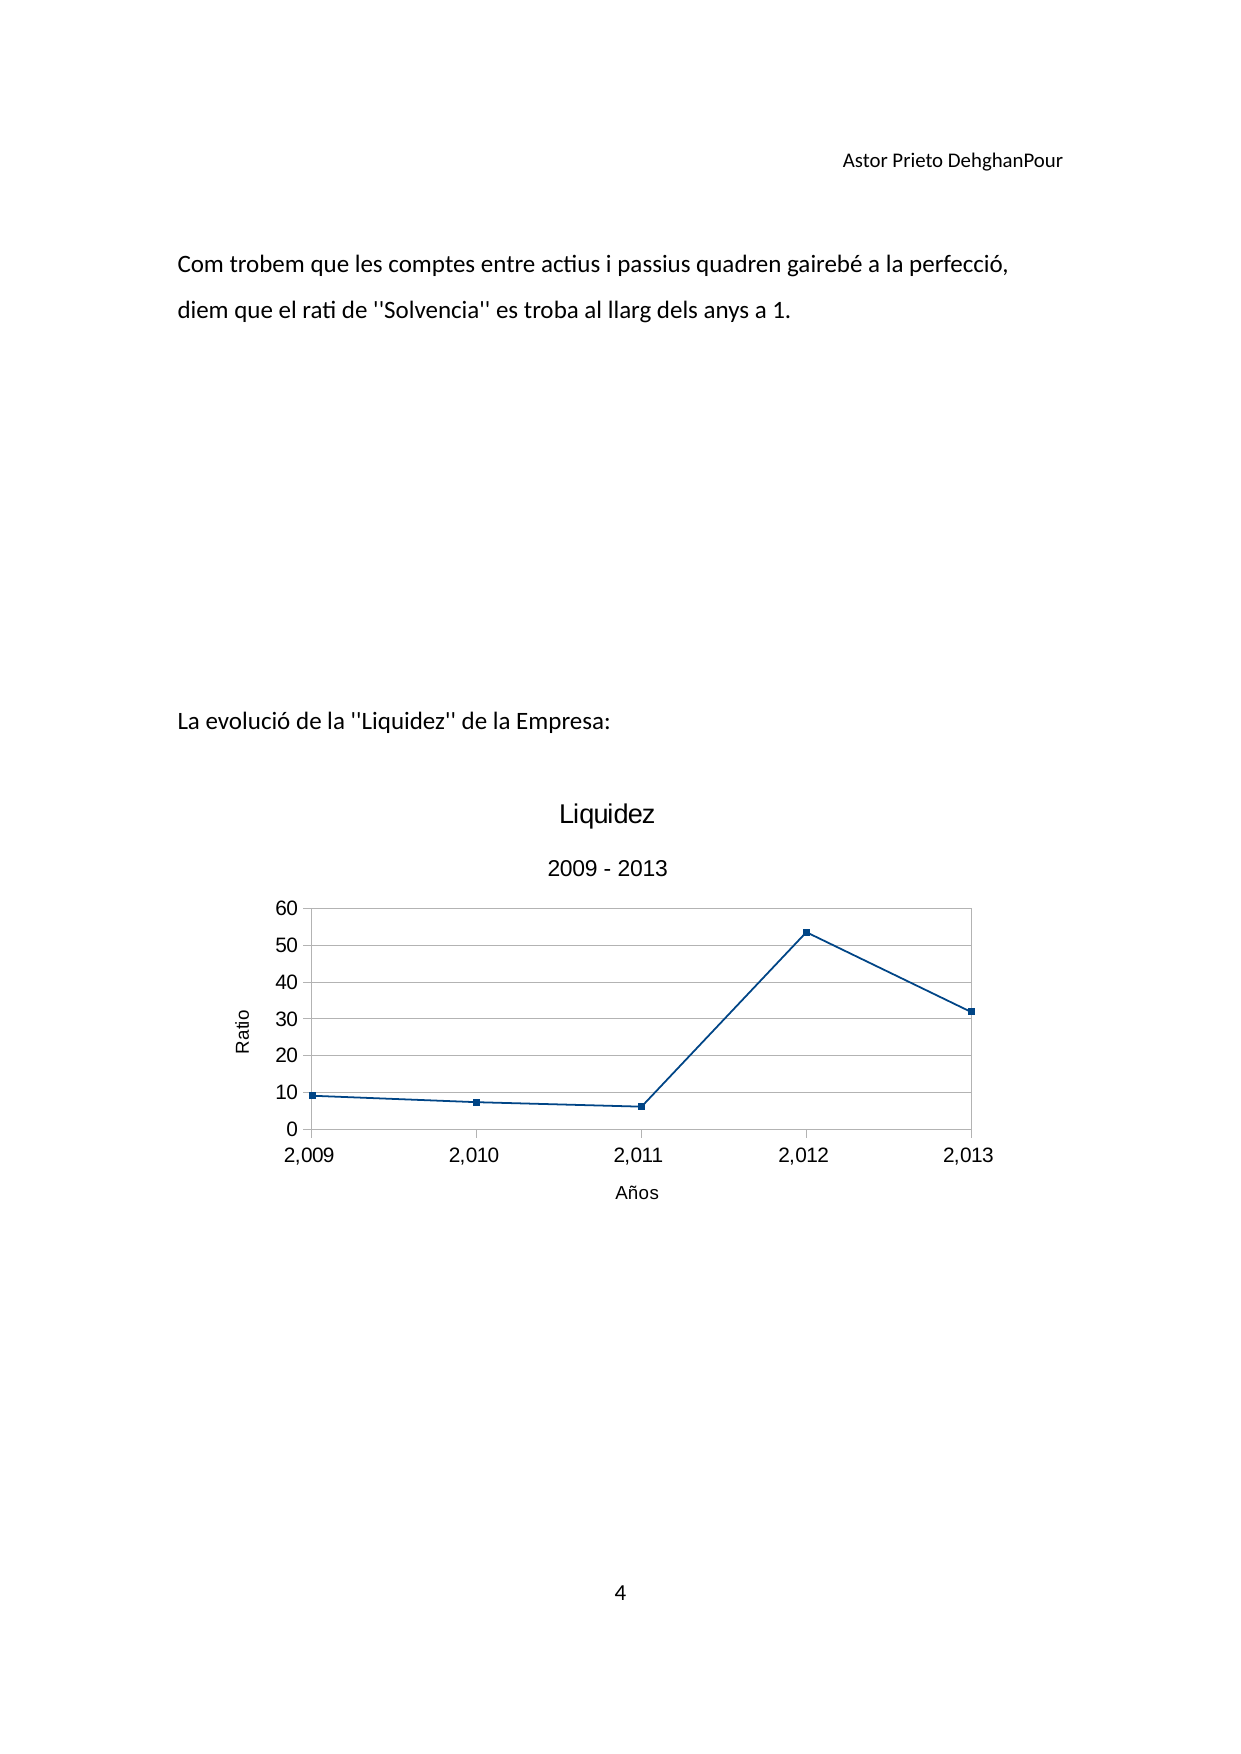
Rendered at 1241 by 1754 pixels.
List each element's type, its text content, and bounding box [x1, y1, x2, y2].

list La evolució de la ''Liquidez'' de la Empresa: [177, 706, 1063, 736]
list Com trobem que les comptes entre actius i passius quadren gairebé a la perfecció, diem que el rati de ''Solvencia'' es troba al llarg dels anys a 1. [177, 248, 1063, 324]
